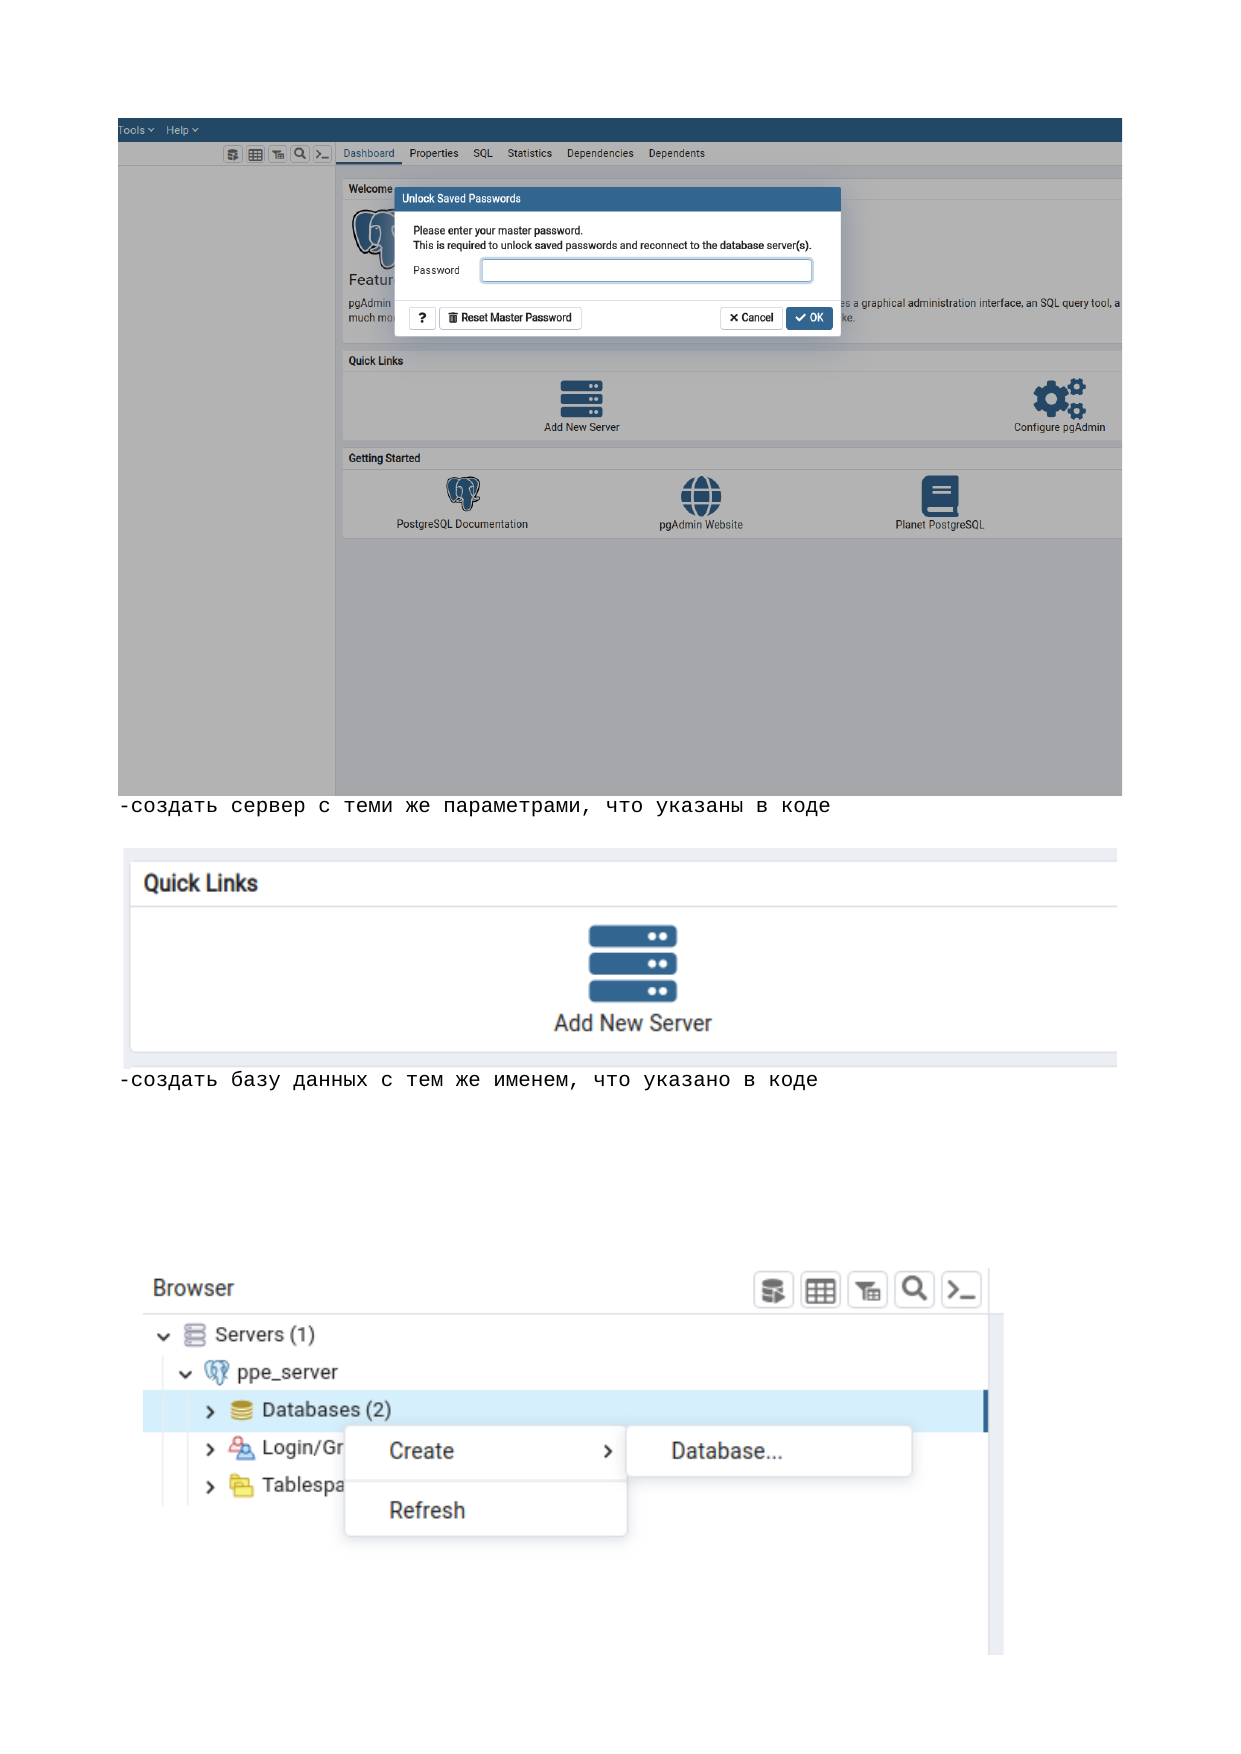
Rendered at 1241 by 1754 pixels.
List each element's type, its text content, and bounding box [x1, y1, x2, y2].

picture [123, 848, 1117, 1069]
text -создать сервер с теми же параметрами, что указаны в коде [118, 796, 1122, 819]
text -создать базу данных с тем же именем, что указано в коде [118, 849, 1122, 1093]
picture [118, 118, 1123, 796]
picture [142, 1268, 1004, 1655]
